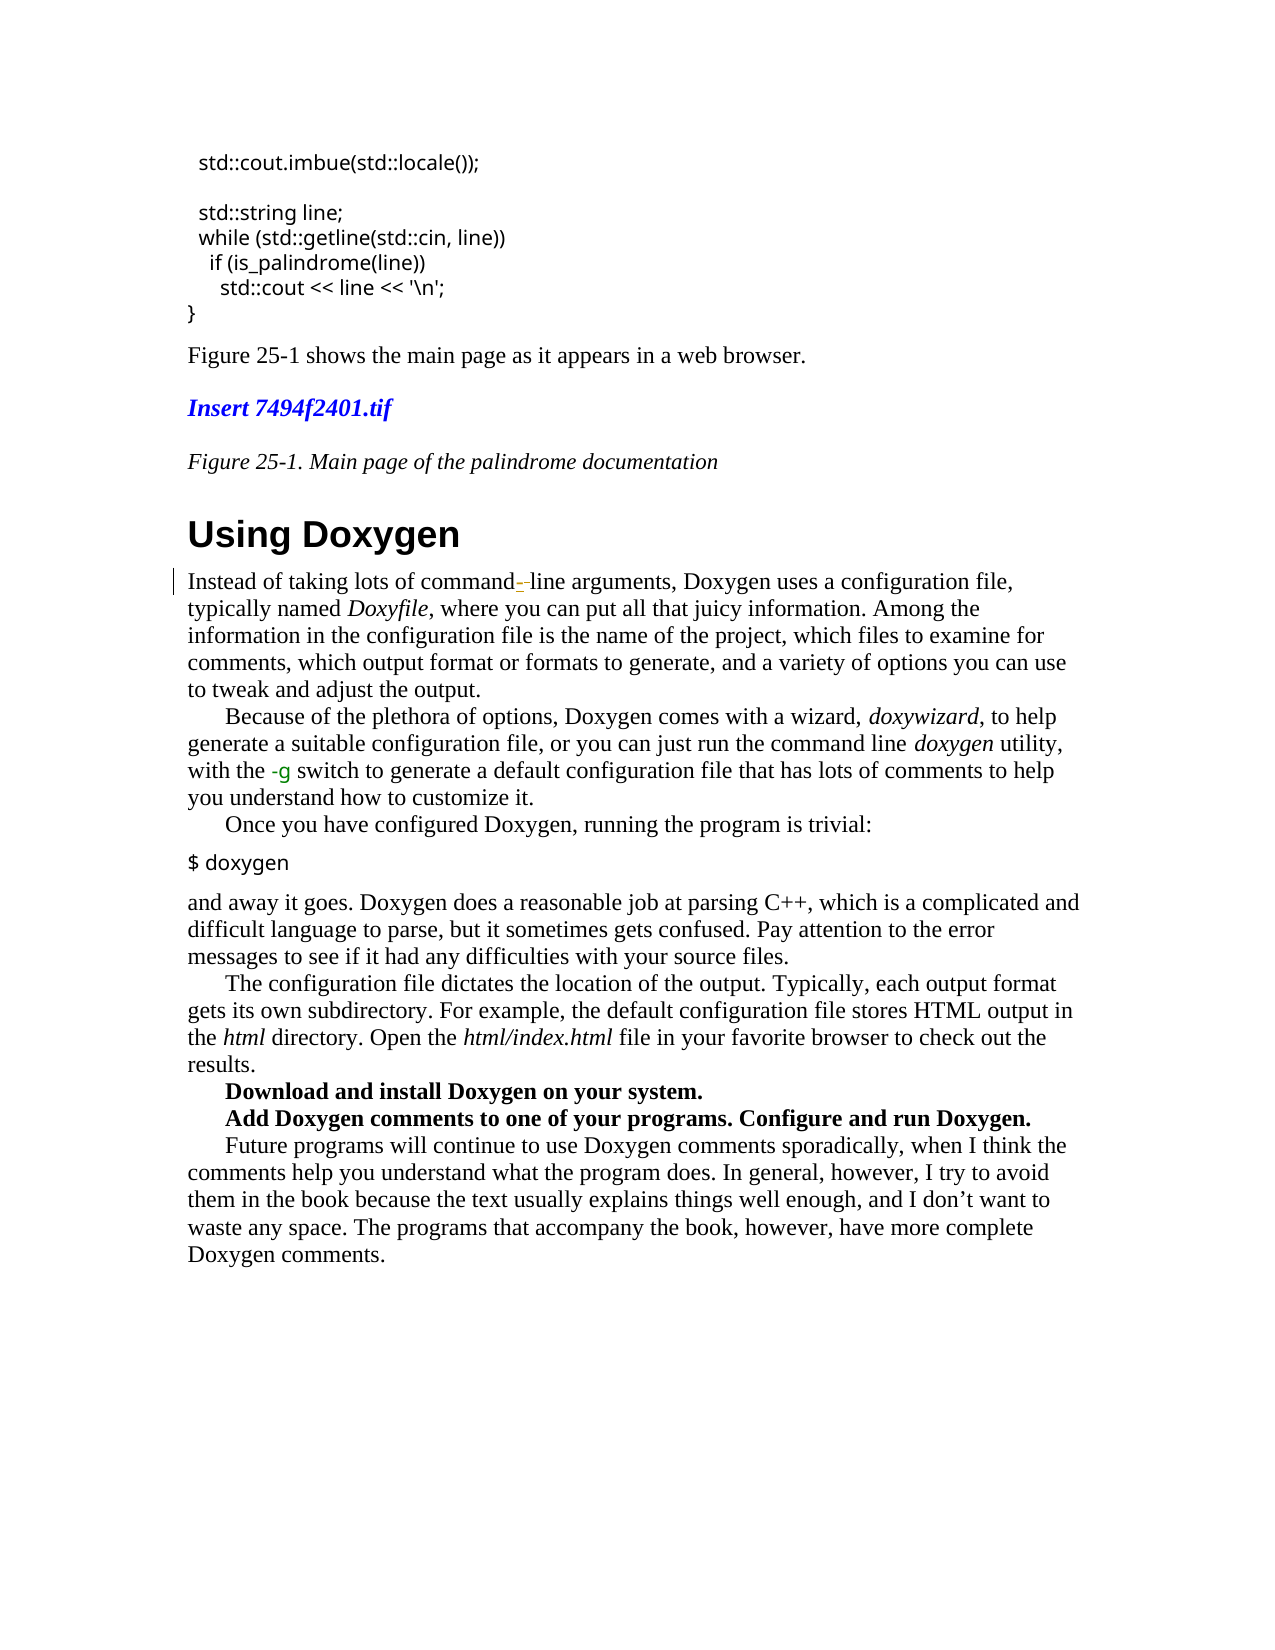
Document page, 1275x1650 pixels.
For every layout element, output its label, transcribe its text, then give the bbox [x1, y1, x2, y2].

text $ doxygen [187, 851, 1072, 876]
text Download and install Doxygen on your system. [187, 1078, 1087, 1105]
text The configuration file dictates the location of the output. Typically, each output format gets its own subdirectory. For example, the default configuration file stores HTML output in the html directory. Open the html/index.html file in your favorite browser to check out the results. [187, 969, 1087, 1078]
text Because of the plethora of options, Doxygen comes with a wizard, doxywizard, to help generate a suitable configuration file, or you can just run the command line doxygen utility, with the -g switch to generate a default configuration file that has lots of comments to help you understand how to customize it. [187, 703, 1087, 811]
text Instead of taking lots of command-line arguments, Doxygen uses a configuration file, typically named Doxyfile, where you can put all that juicy information. Among the information in the configuration file is the name of the project, which files to examine for comments, which output format or formats to generate, and a variety of options you can use to tweak and adjust the output. [187, 567, 1087, 703]
text Once you have configured Doxygen, running the program is trivial: [187, 811, 1087, 838]
text while (std::getline(std::cin, line)) [187, 225, 1072, 250]
subtitle Using Doxygen [187, 513, 1087, 555]
text Figure 25-1. Main page of the palindrome documentation [187, 446, 1087, 476]
text } [187, 300, 1072, 325]
text Insert 7494f2401.tif [187, 394, 1087, 421]
text and away it goes. Doxygen does a reasonable job at parsing C++, which is a complicated and difficult language to parse, but it sometimes gets confused. Pay attention to the error messages to see if it had any difficulties with your source files. [187, 888, 1087, 969]
text Figure 25-1 shows the main page as it appears in a web browser. [187, 342, 1087, 369]
text Future programs will continue to use Doxygen comments sporadically, when I think the comments help you understand what the program does. In general, however, I try to avoid them in the book because the text usually explains things well enough, and I don’t want to waste any space. The programs that accompany the book, however, have more complete Doxygen comments. [187, 1132, 1087, 1267]
text std::string line; [187, 200, 1072, 225]
text std::cout.imbue(std::locale()); [187, 150, 1072, 175]
text Add Doxygen comments to one of your programs. Configure and run Doxygen. [187, 1105, 1087, 1132]
text if (is_palindrome(line)) [187, 250, 1072, 275]
text std::cout << line << '\n'; [187, 275, 1072, 300]
